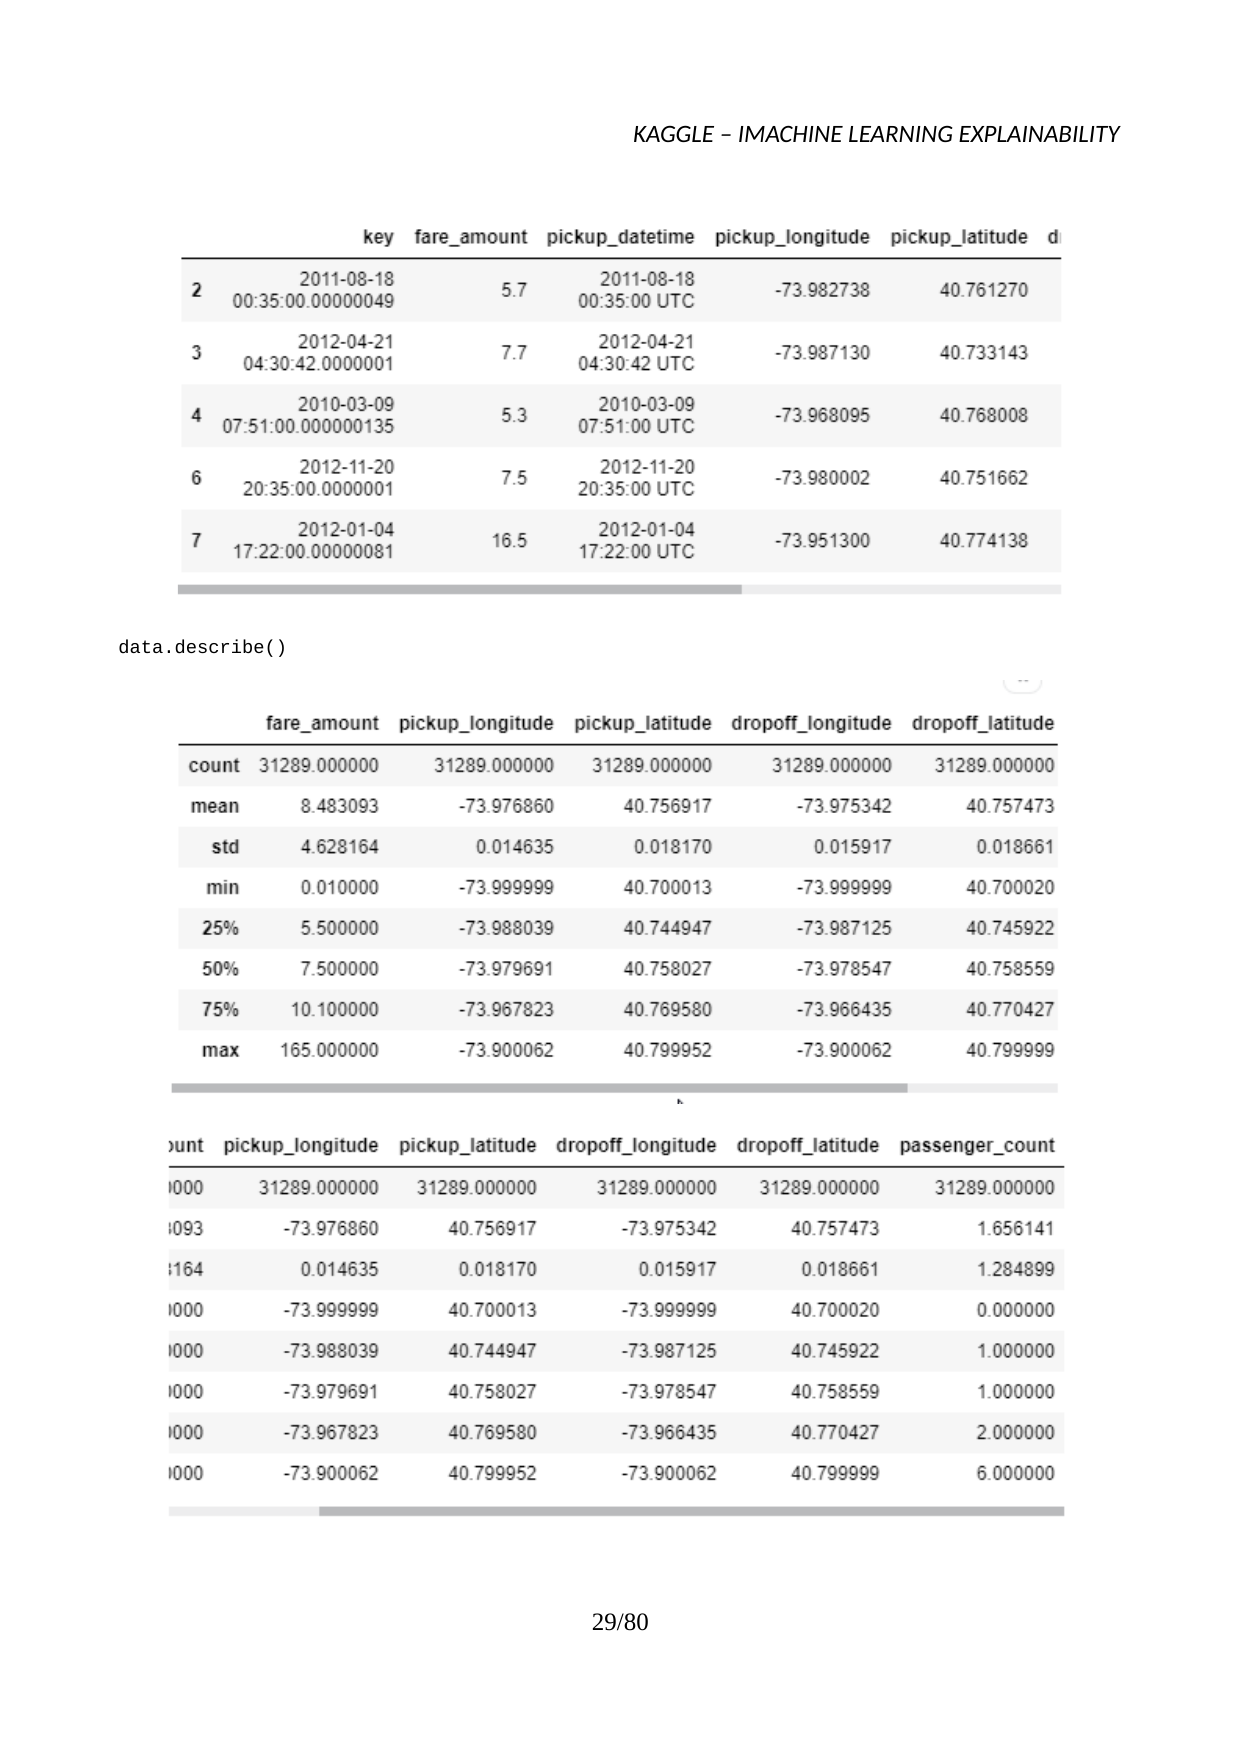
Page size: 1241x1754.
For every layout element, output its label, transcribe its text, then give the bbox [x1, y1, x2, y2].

text data.describe() [118, 638, 1122, 659]
picture [163, 1125, 1077, 1521]
picture [171, 680, 1069, 1104]
picture [177, 178, 1063, 596]
